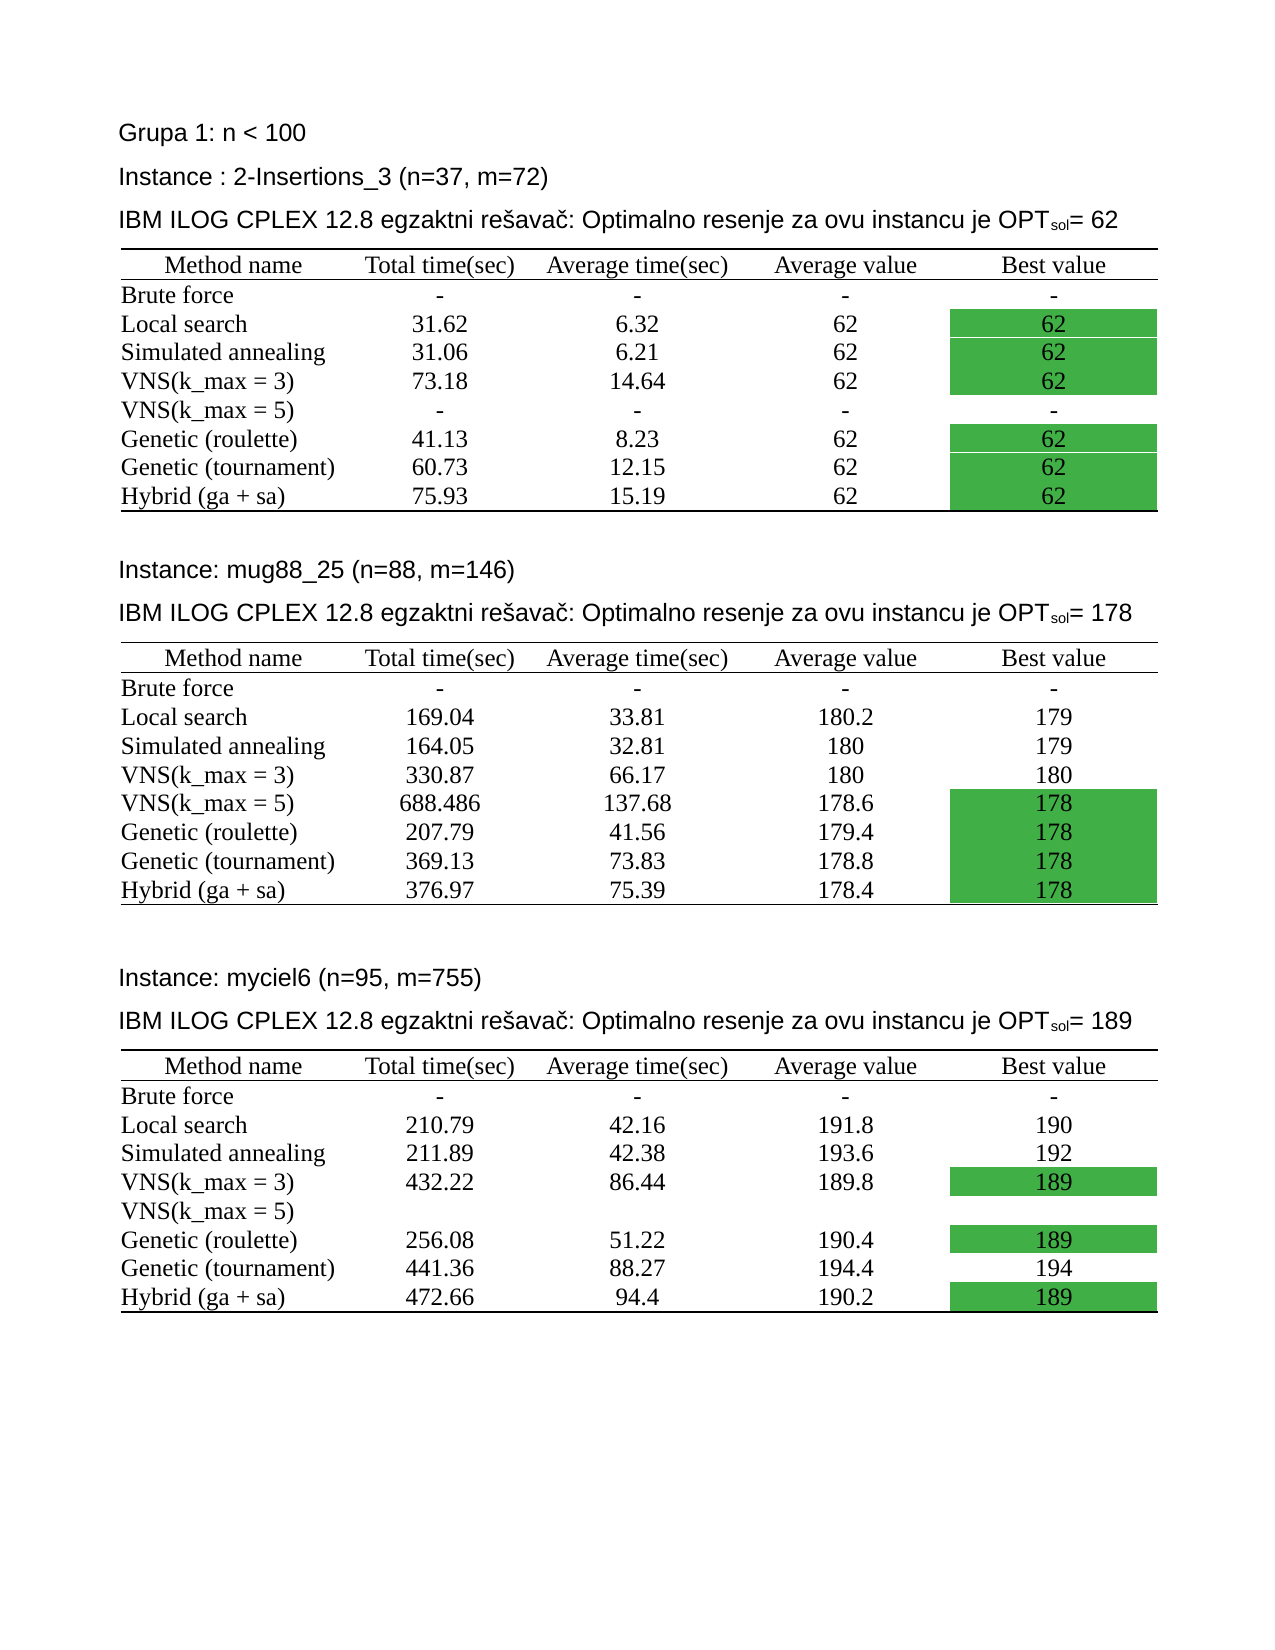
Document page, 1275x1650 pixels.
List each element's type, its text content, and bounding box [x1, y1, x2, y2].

table_cell 6.21 [534, 338, 741, 366]
table_cell 190.4 [741, 1225, 950, 1253]
table_cell VNS(k_max = 3) [121, 366, 346, 395]
table_cell 137.68 [534, 789, 741, 817]
table_cell Genetic (tournament) [121, 453, 346, 481]
table_header Average value [741, 250, 950, 278]
table_cell 180 [950, 760, 1157, 788]
table_cell 472.66 [346, 1282, 533, 1311]
table_cell 169.04 [346, 702, 533, 731]
table_cell - [346, 1081, 533, 1110]
table_cell 62 [950, 481, 1157, 510]
table_cell - [534, 280, 741, 309]
table_cell 51.22 [534, 1225, 741, 1253]
table_header Best value [950, 643, 1157, 672]
table_cell 210.79 [346, 1110, 533, 1138]
table_cell 190.2 [741, 1282, 950, 1311]
table_header Average time(sec) [534, 643, 741, 672]
table_cell 432.22 [346, 1167, 533, 1196]
table_cell 179 [950, 731, 1157, 760]
table_header Average time(sec) [534, 250, 741, 278]
table_cell 66.17 [534, 760, 741, 788]
table_cell - [950, 280, 1157, 309]
table_header Total time(sec) [346, 250, 533, 278]
table_cell - [741, 673, 950, 702]
table_cell [741, 1196, 950, 1225]
table_cell VNS(k_max = 5) [121, 1196, 346, 1225]
table_header Best value [950, 250, 1157, 278]
table_cell - [950, 1081, 1157, 1110]
table_cell 211.89 [346, 1139, 533, 1167]
table_cell Hybrid (ga + sa) [121, 1282, 346, 1311]
table_cell [346, 1196, 533, 1225]
text Instance : 2-Insertions_3 (n=37, m=72) [118, 161, 1157, 190]
table_cell 42.16 [534, 1110, 741, 1138]
table_cell 192 [950, 1139, 1157, 1167]
table_cell 441.36 [346, 1254, 533, 1282]
text IBM ILOG CPLEX 12.8 egzaktni rešavač: Optimalno resenje za ovu instancu je OPTsol= 189 [118, 1006, 1157, 1034]
text Instance: mug88_25 (n=88, m=146) [118, 555, 1157, 584]
table_cell 369.13 [346, 846, 533, 875]
table_header Average value [741, 643, 950, 672]
table_cell 179.4 [741, 817, 950, 846]
table_cell 62 [950, 366, 1157, 395]
table_cell - [534, 1081, 741, 1110]
table_cell 178 [950, 875, 1157, 903]
table_cell Brute force [121, 280, 346, 309]
table_cell 8.23 [534, 424, 741, 452]
table_cell 180 [741, 731, 950, 760]
table_cell 75.39 [534, 875, 741, 903]
table_cell 73.18 [346, 366, 533, 395]
table_cell 94.4 [534, 1282, 741, 1311]
table_cell 376.97 [346, 875, 533, 903]
table_cell 14.64 [534, 366, 741, 395]
table_cell - [346, 280, 533, 309]
table_cell Simulated annealing [121, 338, 346, 366]
table_cell 6.32 [534, 309, 741, 337]
table_cell 178 [950, 817, 1157, 846]
table_cell - [346, 673, 533, 702]
table_cell 178.4 [741, 875, 950, 903]
table_cell 178 [950, 789, 1157, 817]
table_cell 15.19 [534, 481, 741, 510]
table_header Method name [121, 1051, 346, 1079]
table_header Average value [741, 1051, 950, 1079]
table_cell Genetic (roulette) [121, 424, 346, 452]
table_cell 62 [741, 453, 950, 481]
table_cell 62 [950, 309, 1157, 337]
table_cell 41.56 [534, 817, 741, 846]
table_cell Brute force [121, 1081, 346, 1110]
table_header Method name [121, 643, 346, 672]
table_cell 330.87 [346, 760, 533, 788]
table_cell 189 [950, 1225, 1157, 1253]
table_cell Hybrid (ga + sa) [121, 481, 346, 510]
table_cell 12.15 [534, 453, 741, 481]
table_cell VNS(k_max = 5) [121, 395, 346, 424]
table_header Method name [121, 250, 346, 278]
table_cell [534, 1196, 741, 1225]
table_cell 62 [741, 338, 950, 366]
text IBM ILOG CPLEX 12.8 egzaktni rešavač: Optimalno resenje za ovu instancu je OPTsol= 62 [118, 205, 1157, 233]
table_cell 190 [950, 1110, 1157, 1138]
text IBM ILOG CPLEX 12.8 egzaktni rešavač: Optimalno resenje za ovu instancu je OPTsol= 178 [118, 598, 1157, 627]
table_cell 180 [741, 760, 950, 788]
table_cell Genetic (roulette) [121, 1225, 346, 1253]
table_cell 194.4 [741, 1254, 950, 1282]
table_cell - [534, 395, 741, 424]
table_cell 62 [741, 481, 950, 510]
table_cell 32.81 [534, 731, 741, 760]
table_cell Genetic (roulette) [121, 817, 346, 846]
table_cell VNS(k_max = 3) [121, 1167, 346, 1196]
table_cell 86.44 [534, 1167, 741, 1196]
table_cell 62 [950, 338, 1157, 366]
table_header Average time(sec) [534, 1051, 741, 1079]
table_cell 41.13 [346, 424, 533, 452]
table_cell 31.06 [346, 338, 533, 366]
table_cell 189 [950, 1167, 1157, 1196]
table_cell - [950, 673, 1157, 702]
table_cell 73.83 [534, 846, 741, 875]
table_cell [950, 1196, 1157, 1225]
table_cell 62 [950, 424, 1157, 452]
table_header Total time(sec) [346, 643, 533, 672]
table_cell 60.73 [346, 453, 533, 481]
table_cell Simulated annealing [121, 1139, 346, 1167]
table_cell 42.38 [534, 1139, 741, 1167]
table_cell Local search [121, 309, 346, 337]
table_cell 31.62 [346, 309, 533, 337]
table_cell 193.6 [741, 1139, 950, 1167]
table_cell 75.93 [346, 481, 533, 510]
table_cell 189 [950, 1282, 1157, 1311]
table_cell 688.486 [346, 789, 533, 817]
table_cell - [950, 395, 1157, 424]
table_cell Genetic (tournament) [121, 1254, 346, 1282]
table_cell Genetic (tournament) [121, 846, 346, 875]
table_cell Hybrid (ga + sa) [121, 875, 346, 903]
table_cell Simulated annealing [121, 731, 346, 760]
table_cell 62 [950, 453, 1157, 481]
text Grupa 1: n < 100 [118, 118, 1157, 147]
table_cell 62 [741, 366, 950, 395]
table_cell - [741, 395, 950, 424]
table_header Best value [950, 1051, 1157, 1079]
table_cell 191.8 [741, 1110, 950, 1138]
table_cell 164.05 [346, 731, 533, 760]
table_cell - [346, 395, 533, 424]
table_cell 178 [950, 846, 1157, 875]
table_cell 194 [950, 1254, 1157, 1282]
table_cell Local search [121, 702, 346, 731]
table_cell - [534, 673, 741, 702]
table_cell 189.8 [741, 1167, 950, 1196]
table_cell 178.8 [741, 846, 950, 875]
table_cell 62 [741, 424, 950, 452]
table_cell 256.08 [346, 1225, 533, 1253]
table_cell 62 [741, 309, 950, 337]
table_cell - [741, 1081, 950, 1110]
text Instance: myciel6 (n=95, m=755) [118, 962, 1157, 991]
table_cell Local search [121, 1110, 346, 1138]
table_header Total time(sec) [346, 1051, 533, 1079]
table_cell 33.81 [534, 702, 741, 731]
table_cell 88.27 [534, 1254, 741, 1282]
table_cell VNS(k_max = 3) [121, 760, 346, 788]
table_cell 179 [950, 702, 1157, 731]
table_cell 207.79 [346, 817, 533, 846]
table_cell - [741, 280, 950, 309]
table_cell Brute force [121, 673, 346, 702]
table_cell VNS(k_max = 5) [121, 789, 346, 817]
table_cell 180.2 [741, 702, 950, 731]
table_cell 178.6 [741, 789, 950, 817]
